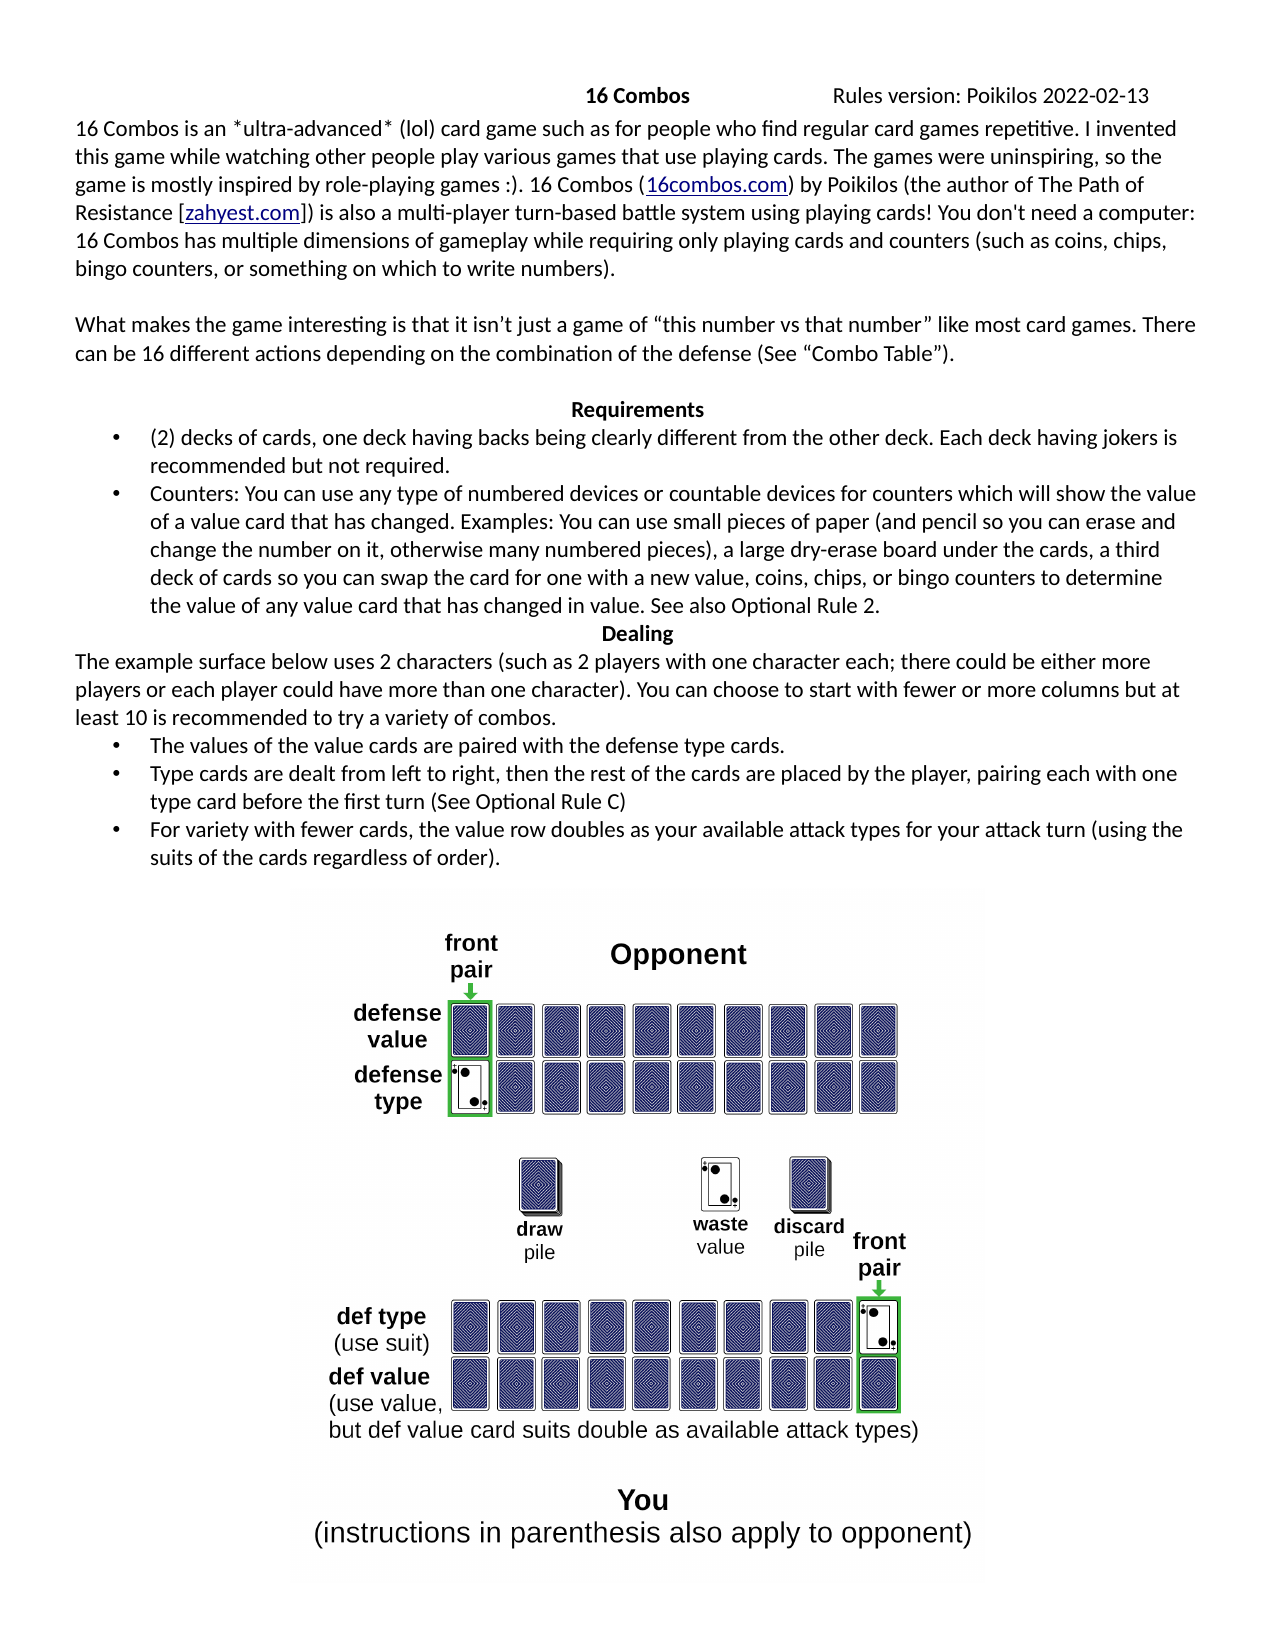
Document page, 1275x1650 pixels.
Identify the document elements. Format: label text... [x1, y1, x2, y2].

list Type cards are dealt from left to right, then the rest of the cards are placed by the player, pairing each with one type card before the first turn (See Optional Rule C) [112, 759, 1200, 815]
text 16 Combos is an *ultra-advanced* (lol) card game such as for people who find regular card games repetitive. I invented this game while watching other people play various games that use playing cards. The games were uninspiring, so the game is mostly inspired by role-playing games :). 16 Combos (16combos.com) by Poikilos (the author of The Path of Resistance [zahyest.com]) is also a multi-player turn-based battle system using playing cards! You don't need a computer: 16 Combos has multiple dimensions of gameplay while requiring only playing cards and counters (such as coins, chips, bingo counters, or something on which to write numbers). [75, 114, 1200, 283]
text The example surface below uses 2 characters (such as 2 players with one character each; there could be either more players or each player could have more than one character). You can choose to start with fewer or more columns but at least 10 is recommended to try a variety of combos. [75, 647, 1200, 731]
table_header 16 Combos [488, 75, 787, 114]
list Counters: You can use any type of numbered devices or countable devices for counters which will show the value of a value card that has changed. Examples: You can use small pieces of paper (and pencil so you can erase and change the number on it, otherwise many numbered pieces), a large dry-erase board under the cards, a third deck of cards so you can swap the card for one with a new value, coins, chips, or bingo counters to determine the value of any value card that has changed in value. See also Optional Rule 2. [112, 479, 1200, 619]
text What makes the game interesting is that it isn’t just a game of “this number vs that number” like most card games. There can be 16 different actions depending on the combination of the defense (See “Combo Table”). [75, 311, 1200, 367]
picture [290, 888, 985, 1583]
text Dealing [75, 619, 1200, 647]
table_header Rules version: Poikilos 2022-02-13 [788, 75, 1200, 114]
table_header [75, 75, 487, 114]
list For variety with fewer cards, the value row doubles as your available attack types for your attack turn (using the suits of the cards regardless of order). [112, 815, 1200, 871]
text Requirements [75, 395, 1200, 423]
list (2) decks of cards, one deck having backs being clearly different from the other deck. Each deck having jokers is recommended but not required. [112, 423, 1200, 479]
list The values of the value cards are paired with the defense type cards. [112, 731, 1200, 759]
